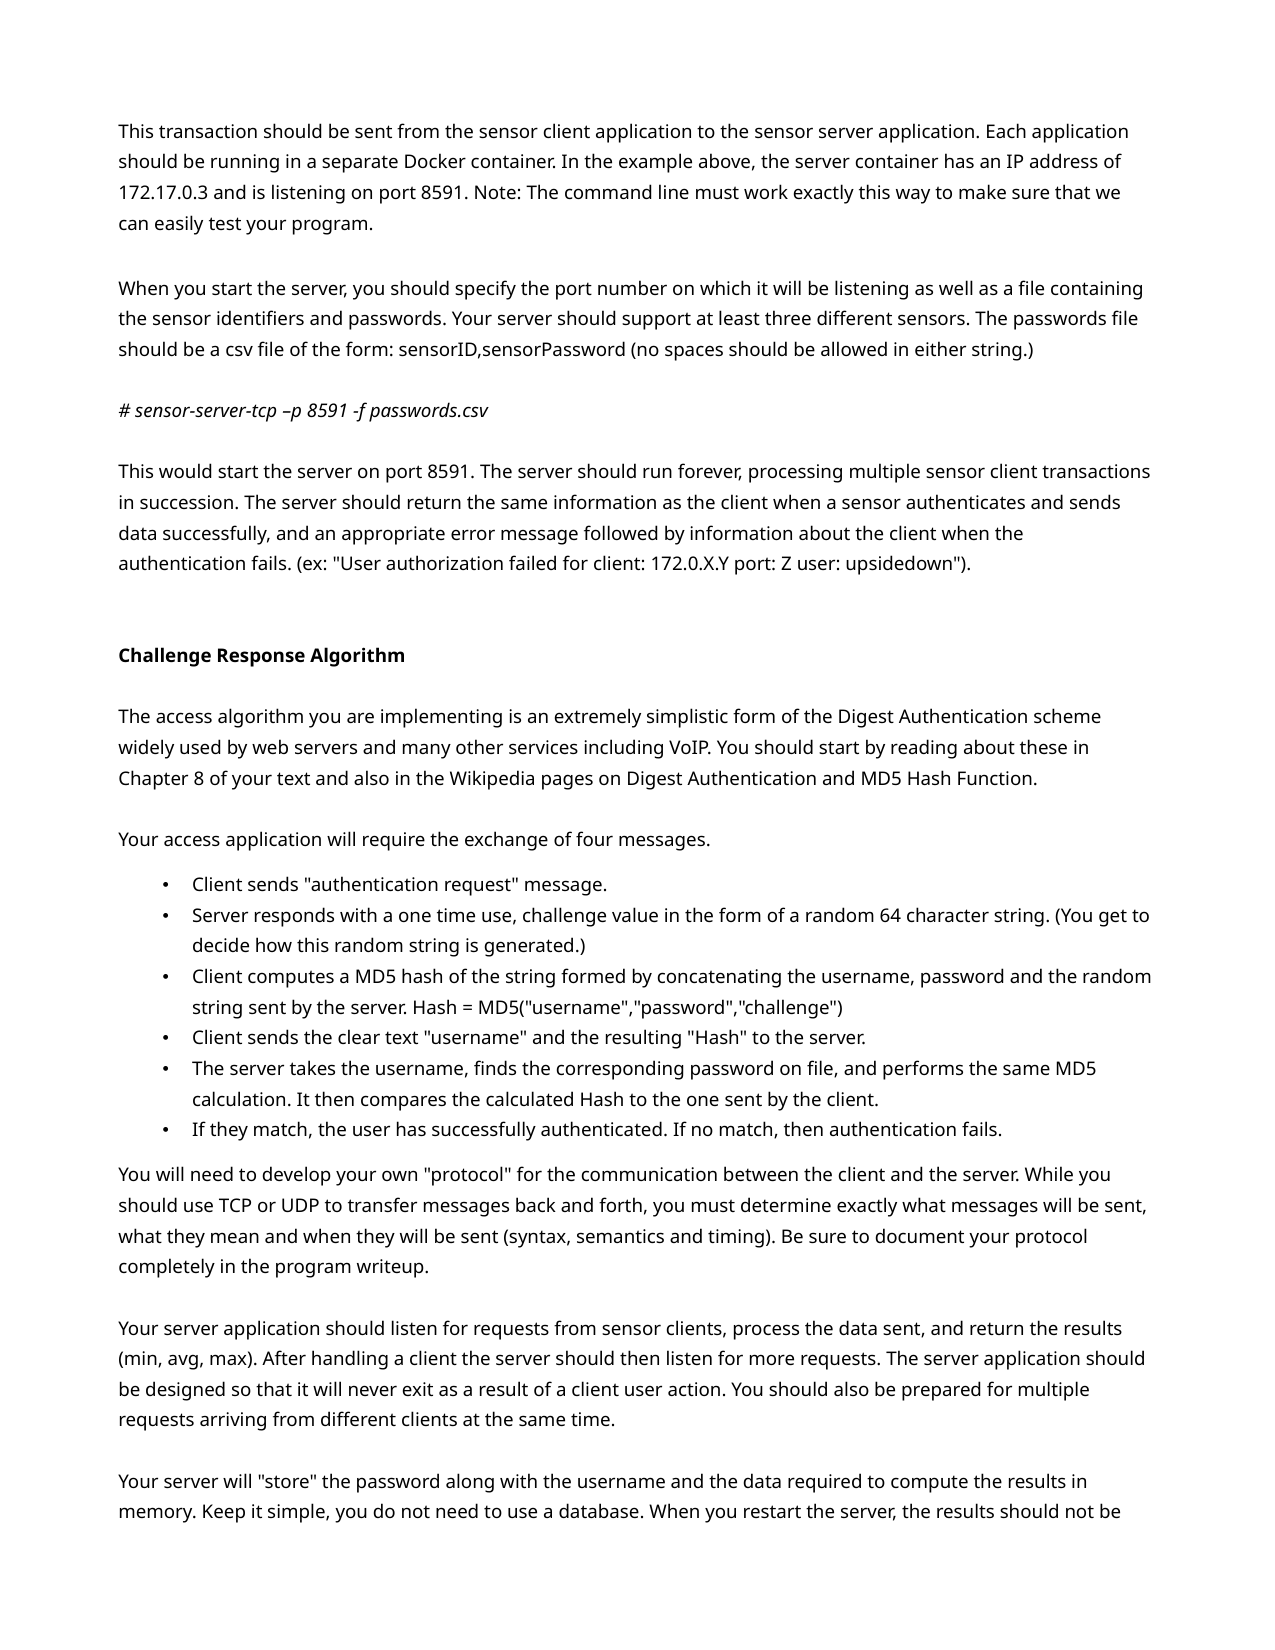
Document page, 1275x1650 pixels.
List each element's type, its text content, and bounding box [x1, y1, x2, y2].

list If they match, the user has successfully authenticated. If no match, then authentication fails. [162, 1117, 1157, 1142]
list The server takes the username, finds the corresponding password on file, and performs the same MD5 calculation. It then compares the calculated Hash to the one sent by the client. [162, 1055, 1157, 1111]
text When you start the server, you should specify the port number on which it will be listening as well as a file containing the sensor identifiers and passwords. Your server should support at least three different sensors. The passwords file should be a csv file of the form: sensorID,sensorPassword (no spaces should be allowed in either string.) [118, 275, 1157, 392]
text You will need to develop your own "protocol" for the communication between the client and the server. While you should use TCP or UDP to transfer messages back and forth, you must determine exactly what messages will be sent, what they mean and when they will be sent (syntax, semantics and timing). Be sure to document your protocol completely in the program writeup. [118, 1162, 1157, 1310]
text Your server application should listen for requests from sensor clients, process the data sent, and return the results (min, avg, max). After handling a client the server should then listen for more requests. The server application should be designed so that it will never exit as a result of a client user action. You should also be prepared for multiple requests arriving from different clients at the same time. [118, 1315, 1157, 1463]
text This would start the server on port 8591. The server should run forever, processing multiple sensor client transactions in succession. The server should return the same information as the client when a sensor authenticates and sends data successfully, and an appropriate error message followed by information about the client when the authentication fails. (ex: "User authorization failed for client: 172.0.X.Y port: Z user: upsidedown"). [118, 459, 1157, 576]
text The access algorithm you are implementing is an extremely simplistic form of the Digest Authentication scheme widely used by web servers and many other services including VoIP. You should start by reading about these in Chapter 8 of your text and also in the Wikipedia pages on Digest Authentication and MD5 Hash Function. [118, 704, 1157, 791]
text Challenge Response Algorithm [118, 643, 1157, 699]
list Client sends "authentication request" message. [162, 872, 1157, 897]
list Server responds with a one time use, challenge value in the form of a random 64 character string. (You get to decide how this random string is generated.) [162, 902, 1157, 958]
text # sensor-server-tcp –p 8591 -f passwords.csv [118, 398, 1157, 454]
text This transaction should be sent from the sensor client application to the sensor server application. Each application should be running in a separate Docker container. In the example above, the server container has an IP address of 172.17.0.3 and is listening on port 8591. Note: The command line must work exactly this way to make sure that we can easily test your program. [118, 118, 1157, 236]
list Client computes a MD5 hash of the string formed by concatenating the username, password and the random string sent by the server. Hash = MD5("username","password","challenge") [162, 963, 1157, 1019]
text Your server will "store" the password along with the username and the data required to compute the results in memory. Keep it simple, you do not need to use a database. When you restart the server, the results should not be [118, 1468, 1157, 1524]
text Your access application will require the exchange of four messages. [118, 796, 1157, 852]
list Client sends the clear text "username" and the resulting "Hash" to the server. [162, 1025, 1157, 1050]
